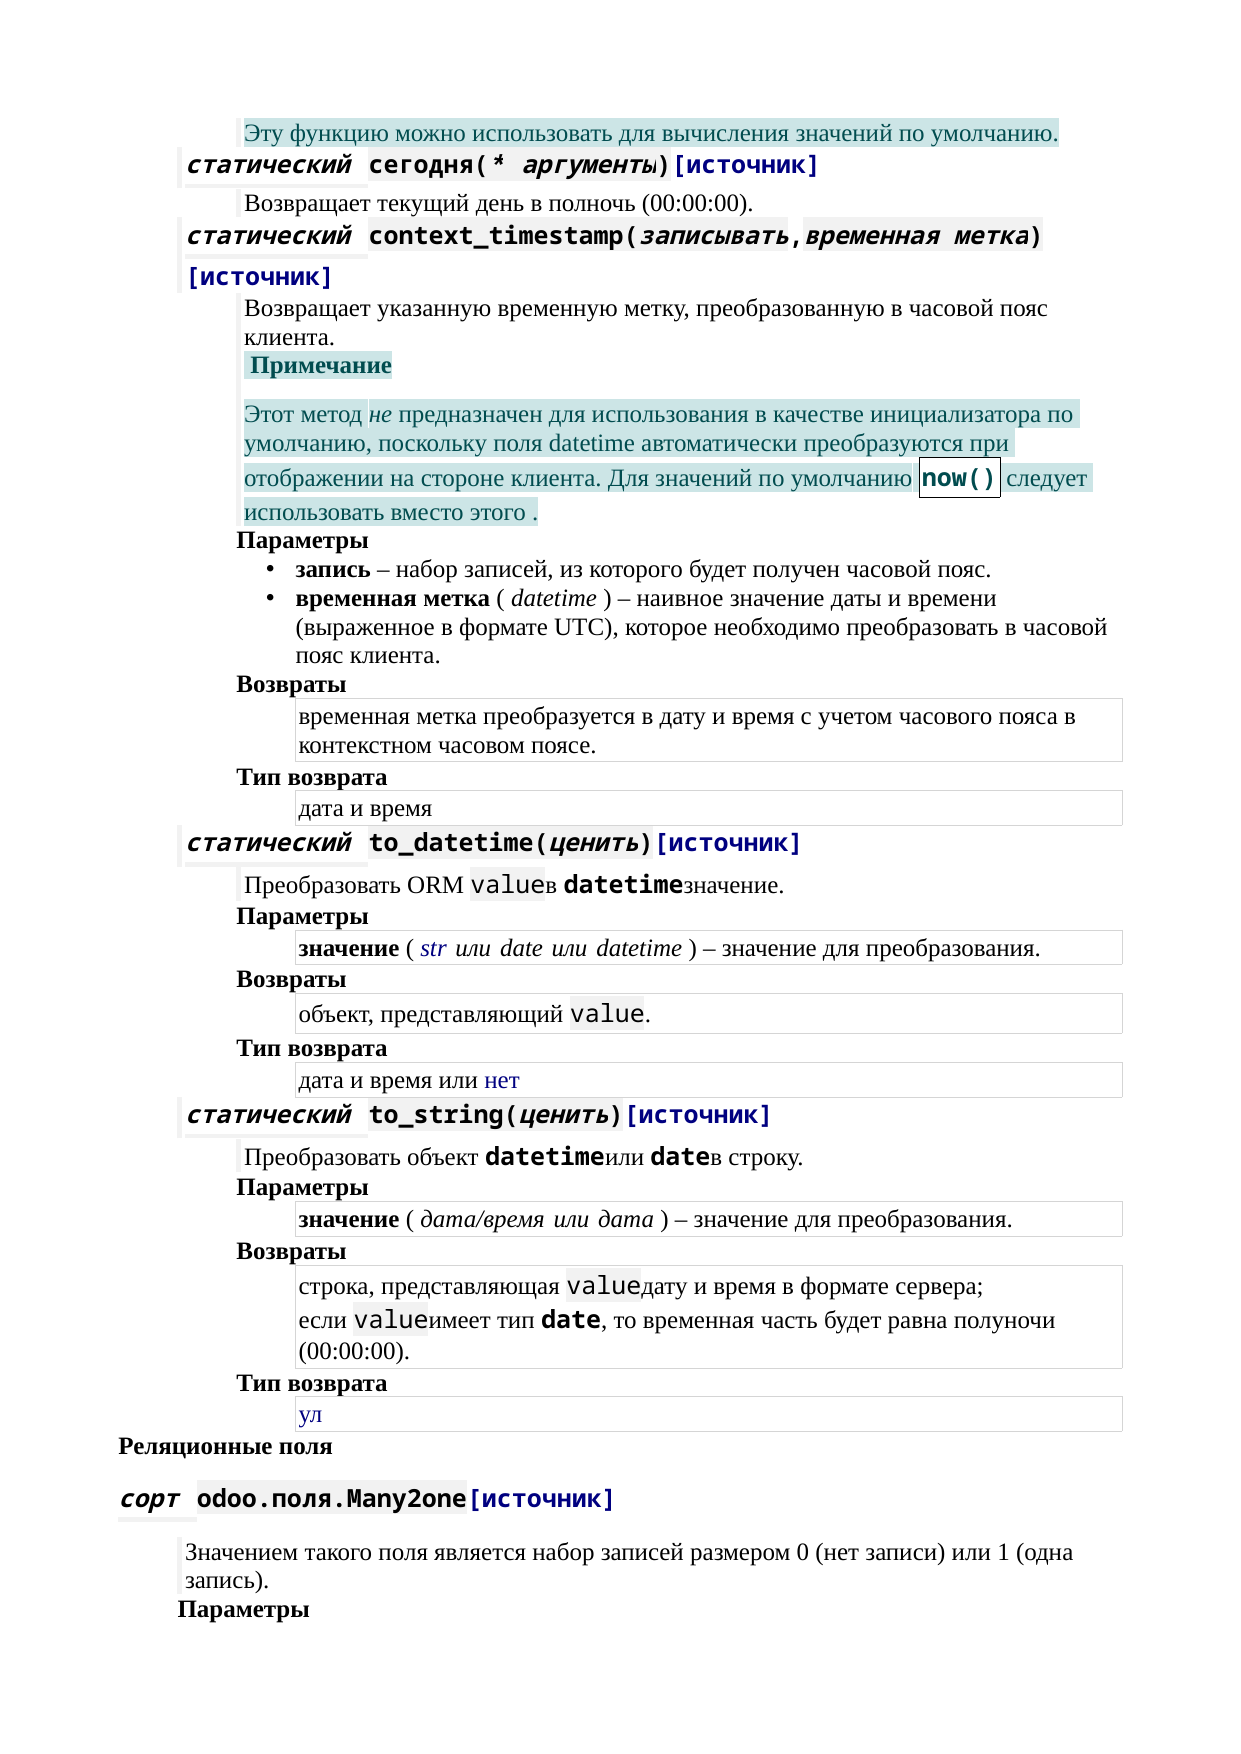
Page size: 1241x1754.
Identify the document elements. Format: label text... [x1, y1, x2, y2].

subtitle сорт odoo.поля.Many2one[источник] [118, 1480, 1122, 1522]
subtitle Реляционные поля [118, 1431, 1122, 1460]
list Этот метод не предназначен для использования в качестве инициализатора по умолчанию, поскольку поля datetime автоматически преобразуются при отображении на стороне клиента. Для значений по умолчанию now() следует использовать вместо этого . [241, 399, 1122, 526]
subtitle Тип возврата [236, 1368, 1122, 1396]
list значение ( дата/время или дата ) – значение для преобразования. [296, 1202, 1122, 1236]
subtitle Возвраты [236, 964, 1122, 993]
list ул [296, 1397, 1122, 1431]
subtitle Параметры [177, 1594, 1122, 1623]
list объект, представляющий value. [296, 994, 1122, 1033]
subtitle статический to_string(ценить)[источник] [182, 1097, 1122, 1138]
list дата и время [296, 791, 1122, 825]
list Преобразовать объект datetimeили dateв строку. [236, 1138, 1122, 1172]
subtitle Параметры [236, 526, 1122, 554]
text Примечание [241, 351, 1122, 379]
subtitle статический context_timestamp(записывать,временная метка)[источник] [182, 217, 1122, 293]
list временная метка ( datetime ) – наивное значение даты и времени (выраженное в формате UTC), которое необходимо преобразовать в часовой пояс клиента. [295, 583, 1122, 669]
list Значением такого поля является набор записей размером 0 (нет записи) или 1 (одна запись). [182, 1537, 1122, 1594]
subtitle Параметры [236, 1172, 1122, 1201]
list временная метка преобразуется в дату и время с учетом часового пояса в контекстном часовом поясе. [296, 699, 1122, 761]
subtitle статический сегодня(* аргументы)[источник] [182, 147, 1122, 188]
subtitle Возвраты [236, 1236, 1122, 1265]
list Эту функцию можно использовать для вычисления значений по умолчанию. [241, 118, 1122, 147]
subtitle Тип возврата [236, 762, 1122, 790]
subtitle Параметры [236, 901, 1122, 929]
list дата и время или нет [296, 1063, 1122, 1097]
subtitle статический to_datetime(ценить)[источник] [182, 825, 1122, 867]
list запись – набор записей, из которого будет получен часовой пояс. [295, 554, 1122, 583]
list Возвращает указанную временную метку, преобразованную в часовой пояс клиента. [241, 293, 1122, 351]
subtitle Возвраты [236, 669, 1122, 698]
list Преобразовать ORM valueв datetimeзначение. [241, 867, 1122, 901]
subtitle Тип возврата [236, 1033, 1122, 1062]
list строка, представляющая valueдату и время в формате сервера; если valueимеет тип date, то временная часть будет равна полуночи (00:00:00). [296, 1266, 1122, 1368]
list Возвращает текущий день в полночь (00:00:00). [236, 188, 1122, 217]
list значение ( str или date или datetime ) – значение для преобразования. [296, 931, 1122, 964]
